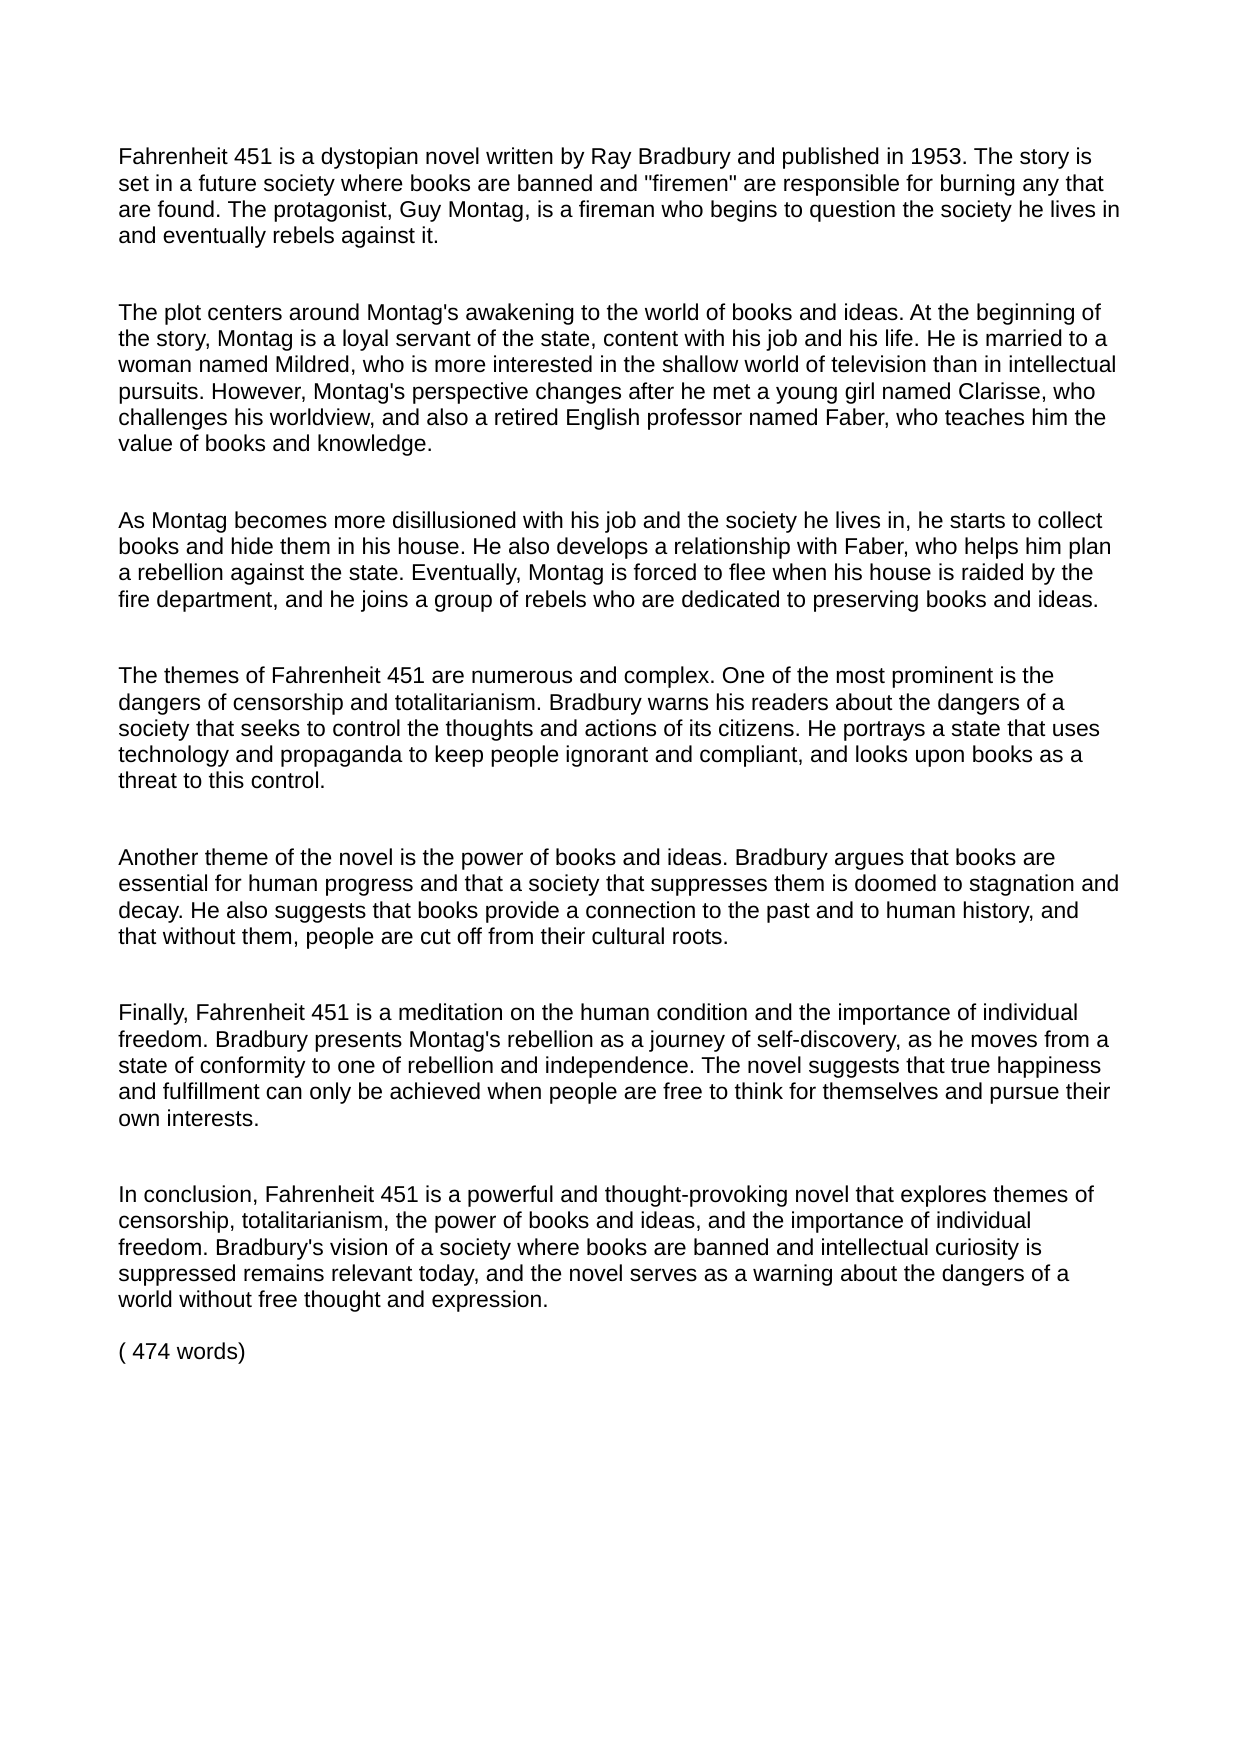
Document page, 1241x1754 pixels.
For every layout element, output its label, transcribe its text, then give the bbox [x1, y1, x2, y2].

text Fahrenheit 451 is a dystopian novel written by Ray Bradbury and published in 1953. The story is set in a future society where books are banned and "firemen" are responsible for burning any that are found. The protagonist, Guy Montag, is a fireman who begins to question the society he lives in and eventually rebels against it. [118, 143, 1122, 248]
text The themes of Fahrenheit 451 are numerous and complex. One of the most prominent is the dangers of censorship and totalitarianism. Bradbury warns his readers about the dangers of a society that seeks to control the thoughts and actions of its citizens. He portrays a state that uses technology and propaganda to keep people ignorant and compliant, and looks upon books as a threat to this control. [118, 662, 1122, 794]
text ( 474 words) [118, 1338, 1122, 1364]
text The plot centers around Montag's awakening to the world of books and ideas. At the beginning of the story, Montag is a loyal servant of the state, content with his job and his life. He is married to a woman named Mildred, who is more interested in the shallow world of television than in intellectual pursuits. However, Montag's perspective changes after he met a young girl named Clarisse, who challenges his worldview, and also a retired English professor named Faber, who teaches him the value of books and knowledge. [118, 298, 1122, 457]
text Finally, Fahrenheit 451 is a meditation on the human condition and the importance of individual freedom. Bradbury presents Montag's rebellion as a journey of self-discovery, as he moves from a state of conformity to one of rebellion and independence. The novel suggests that true happiness and fulfillment can only be achieved when people are free to think for themselves and pursue their own interests. [118, 999, 1122, 1131]
text As Montag becomes more disillusioned with his job and the society he lives in, he starts to collect books and hide them in his house. He also develops a relationship with Faber, who helps him plan a rebellion against the state. Eventually, Montag is forced to flee when his house is raided by the fire department, and he joins a group of rebels who are dedicated to preserving books and ideas. [118, 507, 1122, 612]
text Another theme of the novel is the power of books and ideas. Bradbury argues that books are essential for human progress and that a society that suppresses them is doomed to stagnation and decay. He also suggests that books provide a connection to the past and to human history, and that without them, people are cut off from their cultural roots. [118, 844, 1122, 949]
text In conclusion, Fahrenheit 451 is a powerful and thought-provoking novel that explores themes of censorship, totalitarianism, the power of books and ideas, and the importance of individual freedom. Bradbury's vision of a society where books are banned and intellectual curiosity is suppressed remains relevant today, and the novel serves as a warning about the dangers of a world without free thought and expression. [118, 1181, 1122, 1313]
